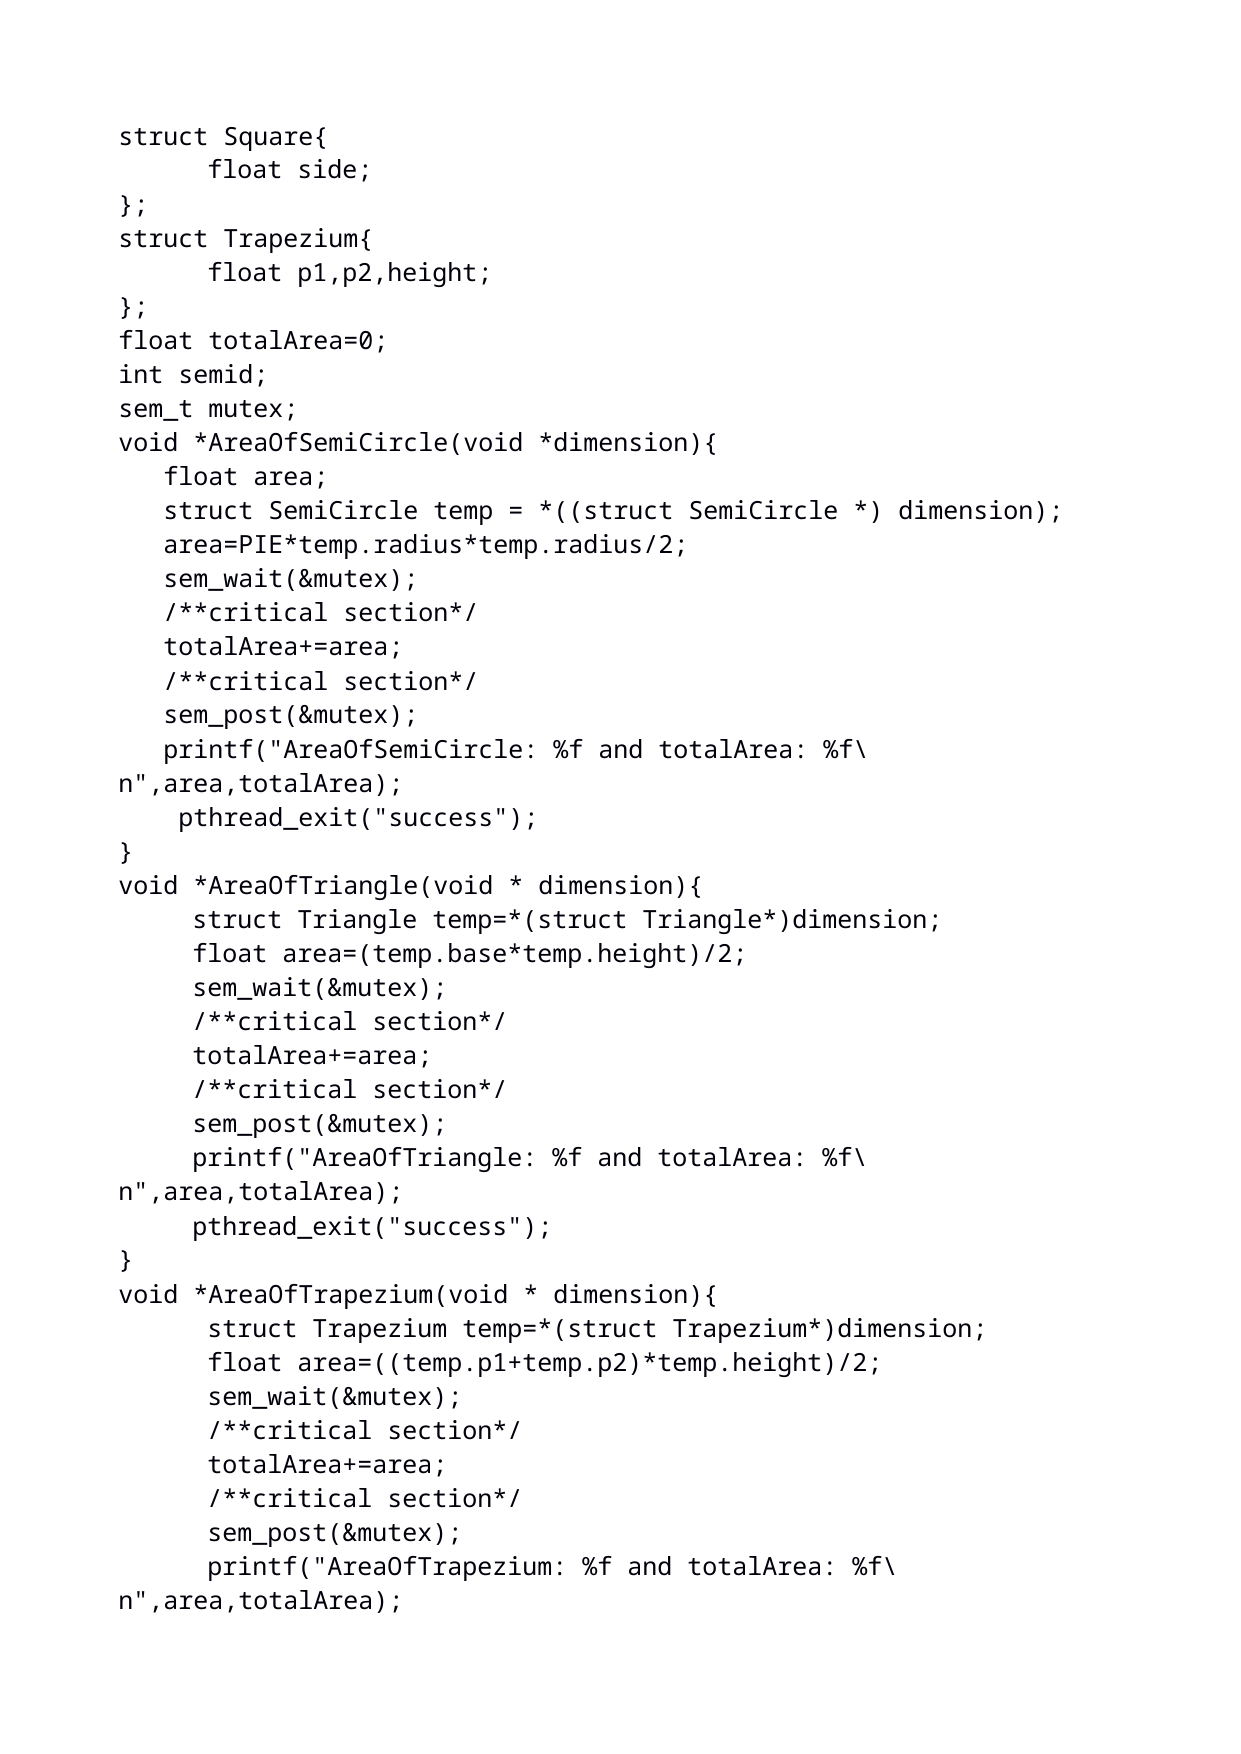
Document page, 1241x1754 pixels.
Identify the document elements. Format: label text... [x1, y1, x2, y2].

text totalArea+=area; [118, 629, 1122, 663]
text pthread_exit("success"); [118, 1208, 1122, 1242]
text float totalArea=0; [118, 322, 1122, 357]
text totalArea+=area; [118, 1447, 1122, 1481]
text sem_wait(&mutex); [118, 970, 1122, 1004]
text printf("AreaOfSemiCircle: %f and totalArea: %f\n",area,totalArea); [118, 731, 1122, 799]
text }; [118, 186, 1122, 220]
text void *AreaOfSemiCircle(void *dimension){ [118, 425, 1122, 459]
text float area; [118, 459, 1122, 493]
text float area=(temp.base*temp.height)/2; [118, 936, 1122, 970]
text area=PIE*temp.radius*temp.radius/2; [118, 527, 1122, 561]
text struct Triangle temp=*(struct Triangle*)dimension; [118, 902, 1122, 936]
text float area=((temp.p1+temp.p2)*temp.height)/2; [118, 1344, 1122, 1378]
text sem_t mutex; [118, 391, 1122, 425]
text /**critical section*/ [118, 595, 1122, 629]
text void *AreaOfTriangle(void * dimension){ [118, 867, 1122, 902]
text sem_wait(&mutex); [118, 1378, 1122, 1412]
text /**critical section*/ [118, 1481, 1122, 1515]
text } [118, 833, 1122, 867]
text }; [118, 288, 1122, 322]
text /**critical section*/ [118, 1412, 1122, 1447]
text printf("AreaOfTriangle: %f and totalArea: %f\n",area,totalArea); [118, 1140, 1122, 1208]
text int semid; [118, 357, 1122, 391]
text /**critical section*/ [118, 1072, 1122, 1106]
text float p1,p2,height; [118, 254, 1122, 288]
text struct SemiCircle temp = *((struct SemiCircle *) dimension); [118, 493, 1122, 527]
text sem_post(&mutex); [118, 1106, 1122, 1140]
text } [118, 1242, 1122, 1276]
text pthread_exit("success"); [118, 799, 1122, 833]
text sem_wait(&mutex); [118, 561, 1122, 595]
text void *AreaOfTrapezium(void * dimension){ [118, 1276, 1122, 1310]
text totalArea+=area; [118, 1038, 1122, 1072]
text struct Trapezium{ [118, 220, 1122, 254]
text sem_post(&mutex); [118, 1515, 1122, 1549]
text float side; [118, 152, 1122, 186]
text printf("AreaOfTrapezium: %f and totalArea: %f\n",area,totalArea); [118, 1549, 1122, 1617]
text /**critical section*/ [118, 1004, 1122, 1038]
text sem_post(&mutex); [118, 697, 1122, 731]
text /**critical section*/ [118, 663, 1122, 697]
text struct Trapezium temp=*(struct Trapezium*)dimension; [118, 1310, 1122, 1344]
text struct Square{ [118, 118, 1122, 152]
